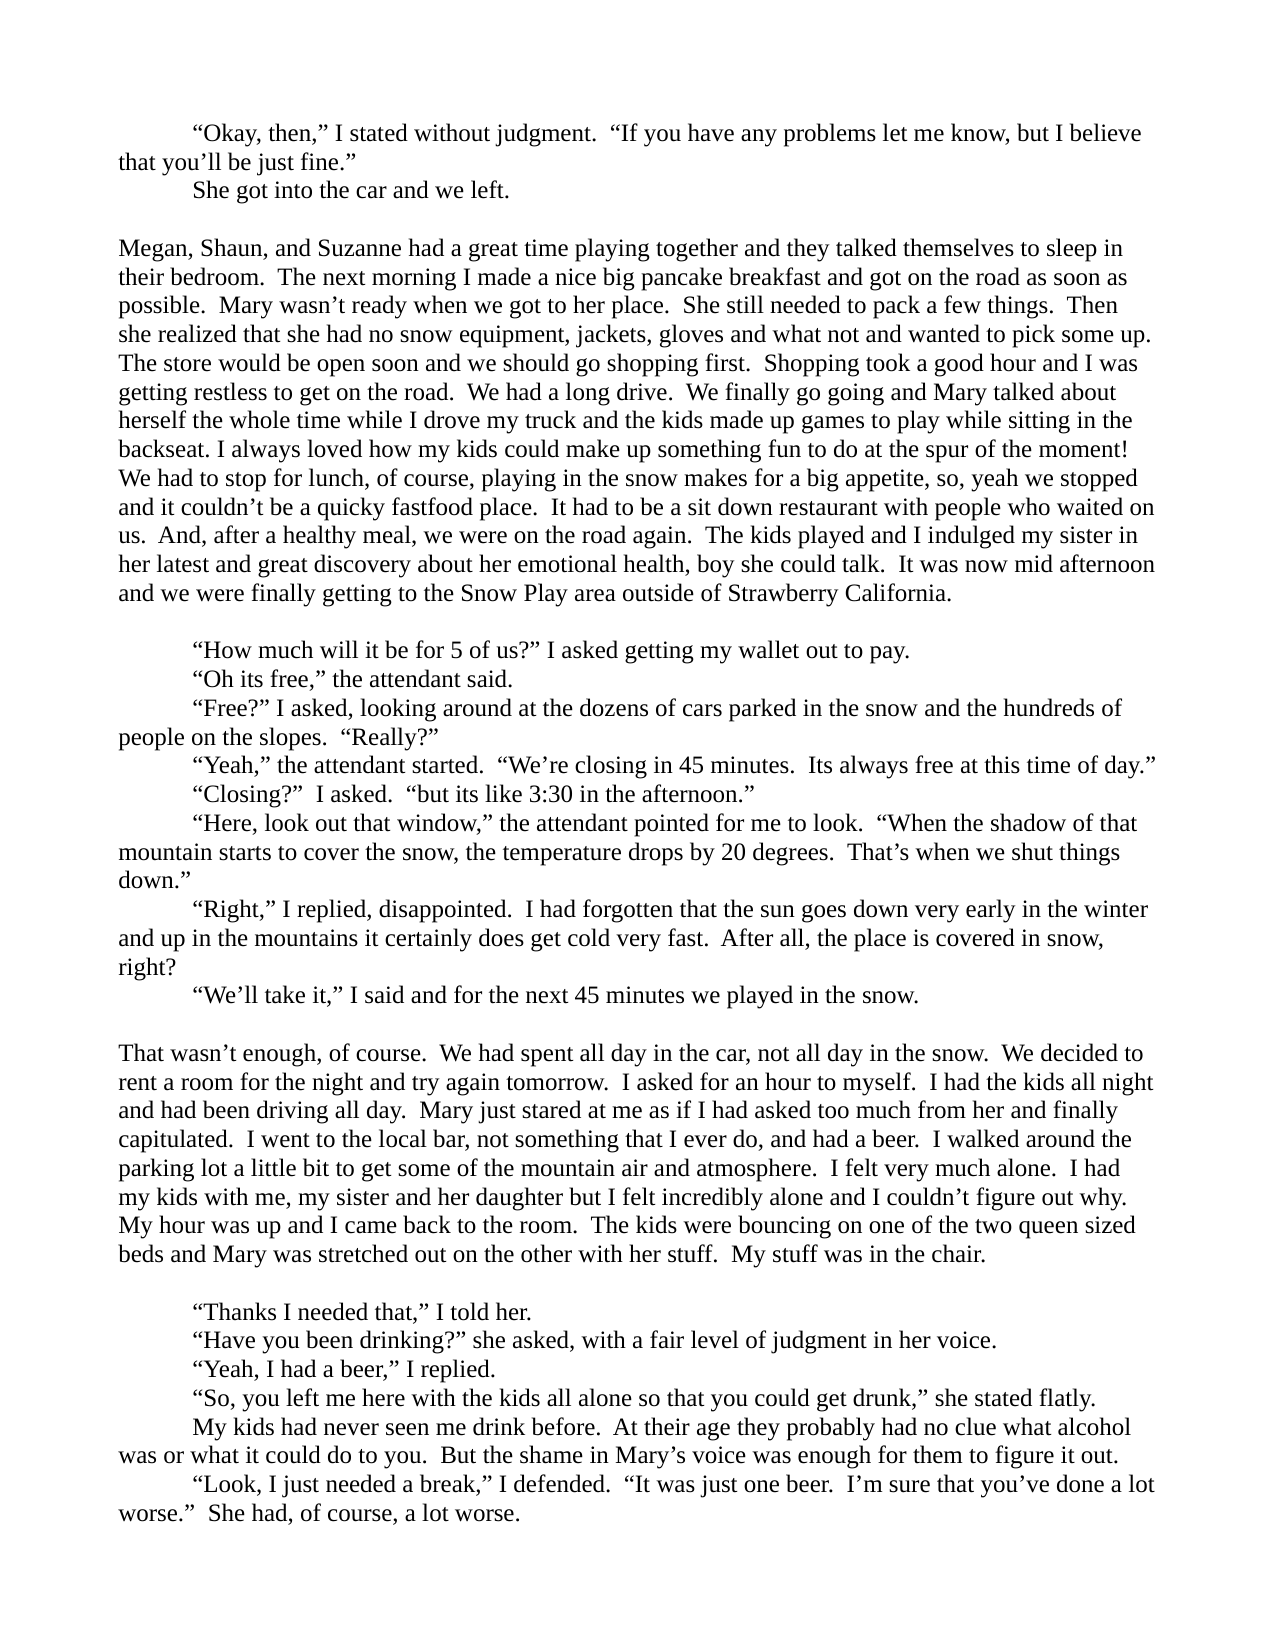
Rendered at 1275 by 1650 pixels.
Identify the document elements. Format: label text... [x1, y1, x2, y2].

text “Thanks I needed that,” I told her. [118, 1297, 1157, 1326]
text “We’ll take it,” I said and for the next 45 minutes we played in the snow. [118, 981, 1157, 1009]
text “Right,” I replied, disappointed. I had forgotten that the sun goes down very early in the winter and up in the mountains it certainly does get cold very fast. After all, the place is covered in snow, right? [118, 894, 1157, 981]
text “Yeah, I had a beer,” I replied. [118, 1354, 1157, 1383]
text “Closing?” I asked. “but its like 3:30 in the afternoon.” [118, 779, 1157, 808]
text “Here, look out that window,” the attendant pointed for me to look. “When the shadow of that mountain starts to cover the snow, the temperature drops by 20 degrees. That’s when we shut things down.” [118, 808, 1157, 894]
text “Oh its free,” the attendant said. “Free?” I asked, looking around at the dozens of cars parked in the snow and the hundreds of people on the slopes. “Really?” [118, 664, 1157, 751]
text My kids had never seen me drink before. At their age they probably had no clue what alcohol was or what it could do to you. But the shame in Mary’s voice was enough for them to figure it out. [118, 1412, 1157, 1469]
text That wasn’t enough, of course. We had spent all day in the car, not all day in the snow. We decided to rent a room for the night and try again tomorrow. I asked for an hour to myself. I had the kids all night and had been driving all day. Mary just stared at me as if I had asked too much from her and finally capitulated. I went to the local bar, not something that I ever do, and had a beer. I walked around the parking lot a little bit to get some of the mountain air and atmosphere. I felt very much alone. I had my kids with me, my sister and her daughter but I felt incredibly alone and I couldn’t figure out why. My hour was up and I came back to the room. The kids were bouncing on one of the two queen sized beds and Mary was stretched out on the other with her stuff. My stuff was in the chair. [118, 1038, 1157, 1268]
text “Have you been drinking?” she asked, with a fair level of judgment in her voice. [118, 1326, 1157, 1354]
text She got into the car and we left. [118, 176, 1157, 204]
text “How much will it be for 5 of us?” I asked getting my wallet out to pay. [118, 636, 1157, 664]
text Megan, Shaun, and Suzanne had a great time playing together and they talked themselves to sleep in their bedroom. The next morning I made a nice big pancake breakfast and got on the road as soon as possible. Mary wasn’t ready when we got to her place. She still needed to pack a few things. Then she realized that she had no snow equipment, jackets, gloves and what not and wanted to pick some up. The store would be open soon and we should go shopping first. Shopping took a good hour and I was getting restless to get on the road. We had a long drive. We finally go going and Mary talked about herself the whole time while I drove my truck and the kids made up games to play while sitting in the backseat. I always loved how my kids could make up something fun to do at the spur of the moment! We had to stop for lunch, of course, playing in the snow makes for a big appetite, so, yeah we stopped and it couldn’t be a quicky fastfood place. It had to be a sit down restaurant with people who waited on us. And, after a healthy meal, we were on the road again. The kids played and I indulged my sister in her latest and great discovery about her emotional health, boy she could talk. It was now mid afternoon and we were finally getting to the Snow Play area outside of Strawberry California. [118, 233, 1157, 607]
text “Okay, then,” I stated without judgment. “If you have any problems let me know, but I believe that you’ll be just fine.” [118, 118, 1157, 176]
text “Look, I just needed a break,” I defended. “It was just one beer. I’m sure that you’ve done a lot worse.” She had, of course, a lot worse. [118, 1469, 1157, 1527]
text “So, you left me here with the kids all alone so that you could get drunk,” she stated flatly. [118, 1383, 1157, 1412]
text “Yeah,” the attendant started. “We’re closing in 45 minutes. Its always free at this time of day.” [118, 751, 1157, 779]
